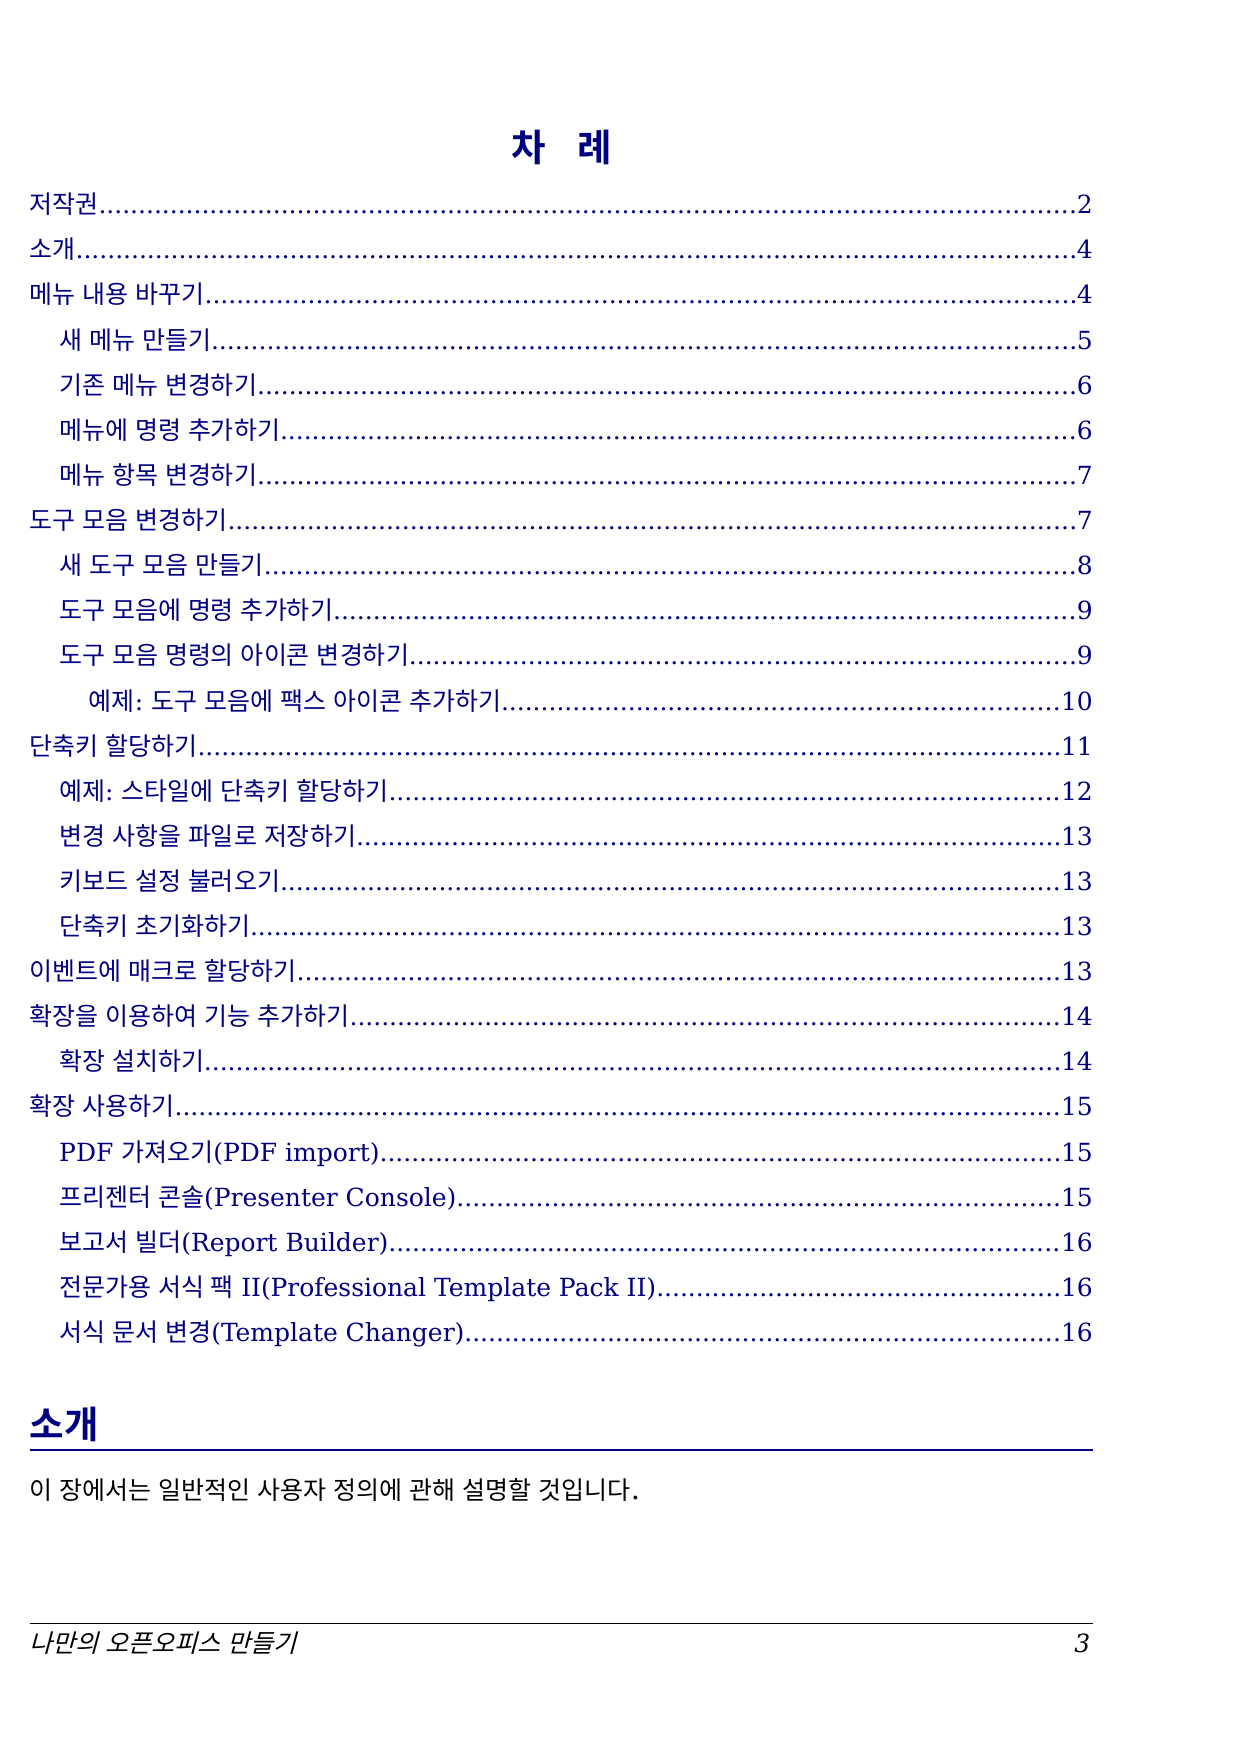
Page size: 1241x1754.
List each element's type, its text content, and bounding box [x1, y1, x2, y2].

subtitle 소개 [29, 1395, 1093, 1451]
text 예제: 도구 모음에 팩스 아이콘 추가하기 10 [88, 681, 1093, 717]
text 이 장에서는 일반적인 사용자 정의에 관해 설명할 것입니다. [29, 1470, 1093, 1506]
text 메뉴 항목 변경하기 7 [59, 455, 1093, 492]
text 변경 사항을 파일로 저장하기 13 [59, 816, 1093, 852]
text PDF 가져오기(PDF import) 15 [59, 1132, 1093, 1168]
text 차 례 [29, 118, 1093, 172]
text 키보드 설정 불러오기 13 [59, 861, 1093, 898]
text 도구 모음 명령의 아이콘 변경하기 9 [59, 636, 1093, 672]
text 확장을 이용하여 기능 추가하기 14 [29, 997, 1093, 1033]
text 확장 사용하기 15 [29, 1087, 1093, 1123]
text 단축키 초기화하기 13 [59, 906, 1093, 943]
text 전문가용 서식 팩 II(Professional Template Pack II) 16 [59, 1267, 1093, 1303]
text 확장 설치하기 14 [59, 1042, 1093, 1078]
text 소개 4 [29, 230, 1093, 266]
text 보고서 빌더(Report Builder) 16 [59, 1222, 1093, 1258]
text 이벤트에 매크로 할당하기 13 [29, 952, 1093, 988]
text 새 메뉴 만들기 5 [59, 320, 1093, 356]
text 도구 모음 변경하기 7 [29, 501, 1093, 537]
text 단축키 할당하기 11 [29, 726, 1093, 762]
text 새 도구 모음 만들기 8 [59, 546, 1093, 582]
text 저작권 2 [29, 185, 1093, 221]
text 예제: 스타일에 단축키 할당하기 12 [59, 771, 1093, 807]
text 메뉴 내용 바꾸기 4 [29, 275, 1093, 311]
text 도구 모음에 명령 추가하기 9 [59, 591, 1093, 627]
text 메뉴에 명령 추가하기 6 [59, 410, 1093, 447]
text 프리젠터 콘솔(Presenter Console) 15 [59, 1177, 1093, 1213]
text 기존 메뉴 변경하기 6 [59, 365, 1093, 401]
text 서식 문서 변경(Template Changer) 16 [59, 1312, 1093, 1349]
